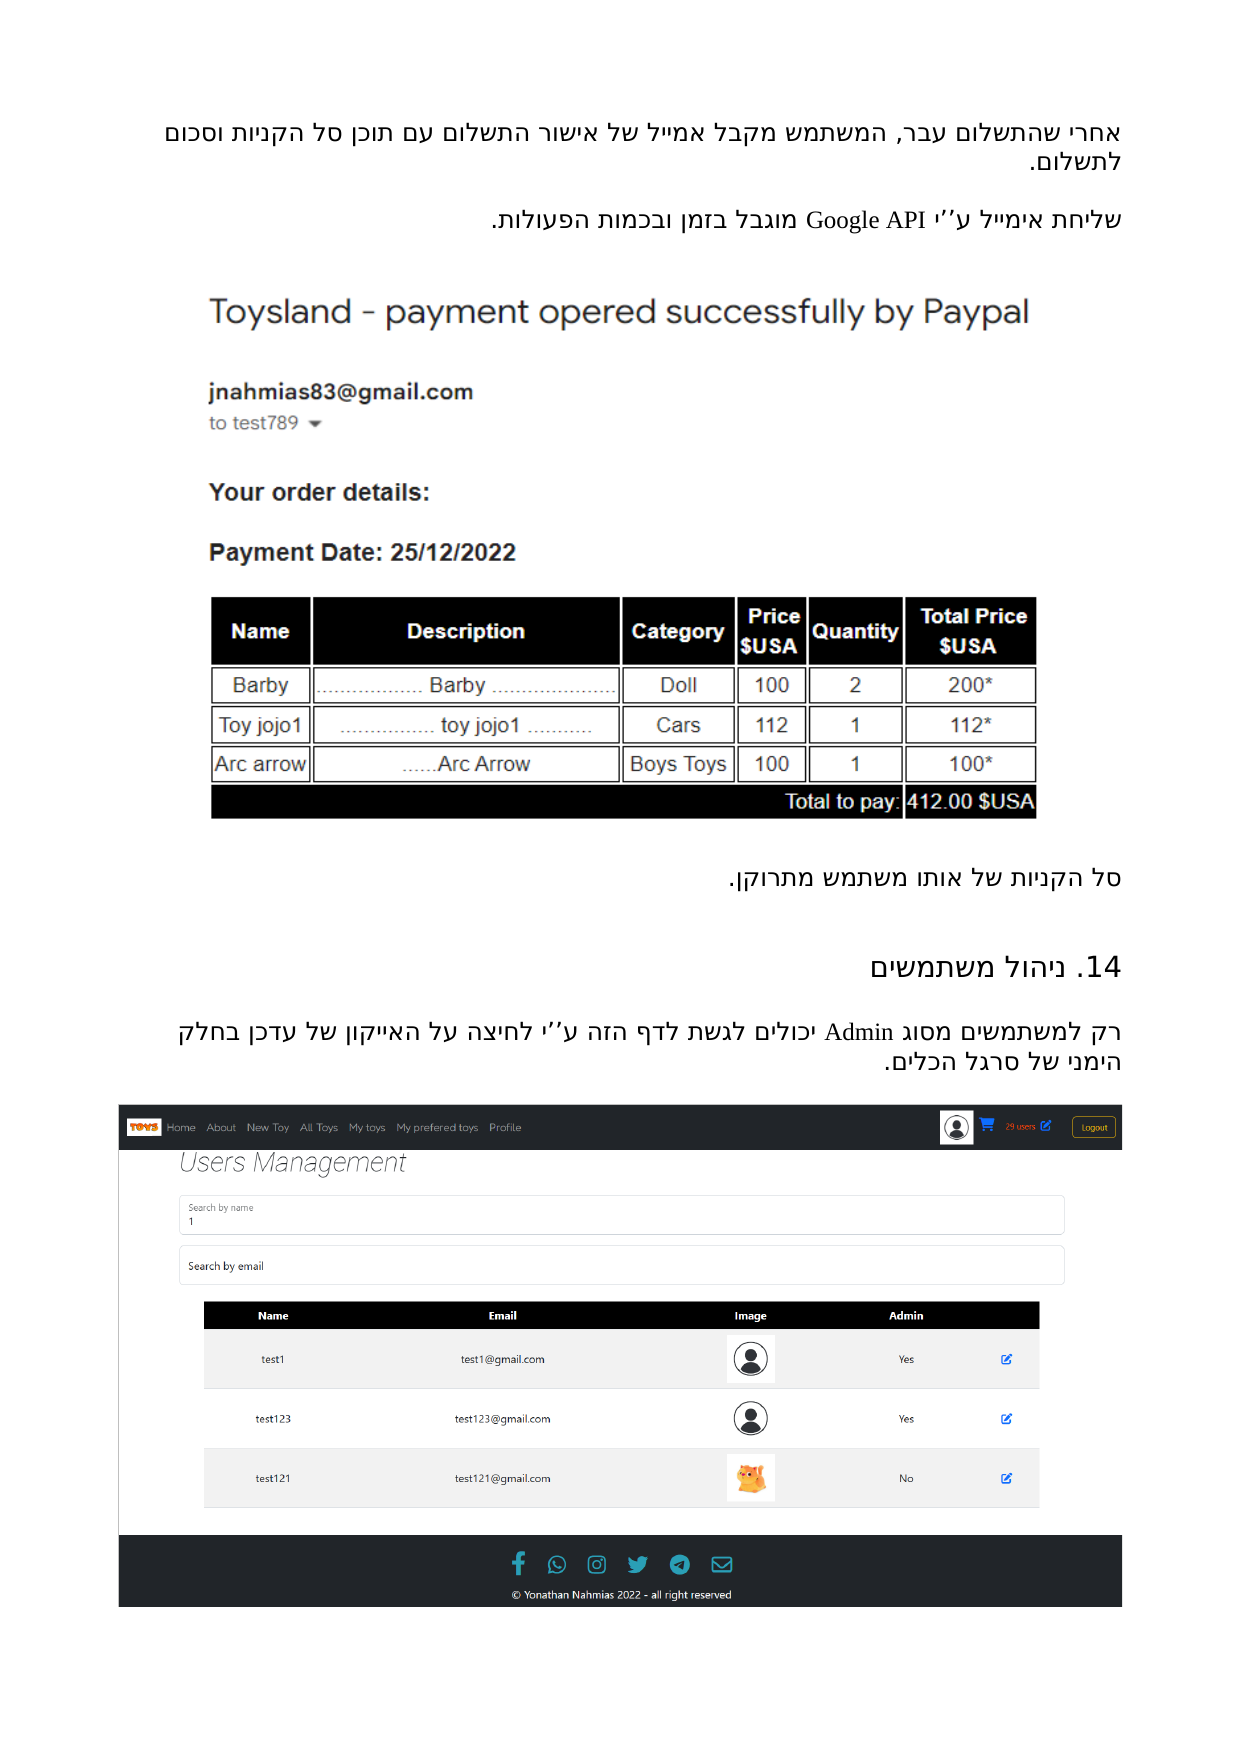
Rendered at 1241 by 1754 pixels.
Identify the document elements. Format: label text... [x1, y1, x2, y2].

picture [118, 1104, 1123, 1607]
text אחרי שהתשלום עבר, המשתמש מקבל אמייל של אישור התשלום עם תוכן סל הקניות וסכום לתשלום. [118, 118, 1122, 176]
text 14. ניהול משתמשים [118, 950, 1122, 984]
text שליחת אימייל ע’’י Google API מוגבל בזמן ובכמות הפעולות. [118, 205, 1122, 234]
text סל הקניות של אותו משתמש מתרוקן. [118, 863, 1122, 892]
picture [189, 263, 1051, 835]
text רק למשתמשים מסוג Admin יכולים לגשת לדף הזה ע’’י לחיצה על האייקון של עדכן בחלק הימני של סרגל הכלים. [118, 1017, 1122, 1076]
